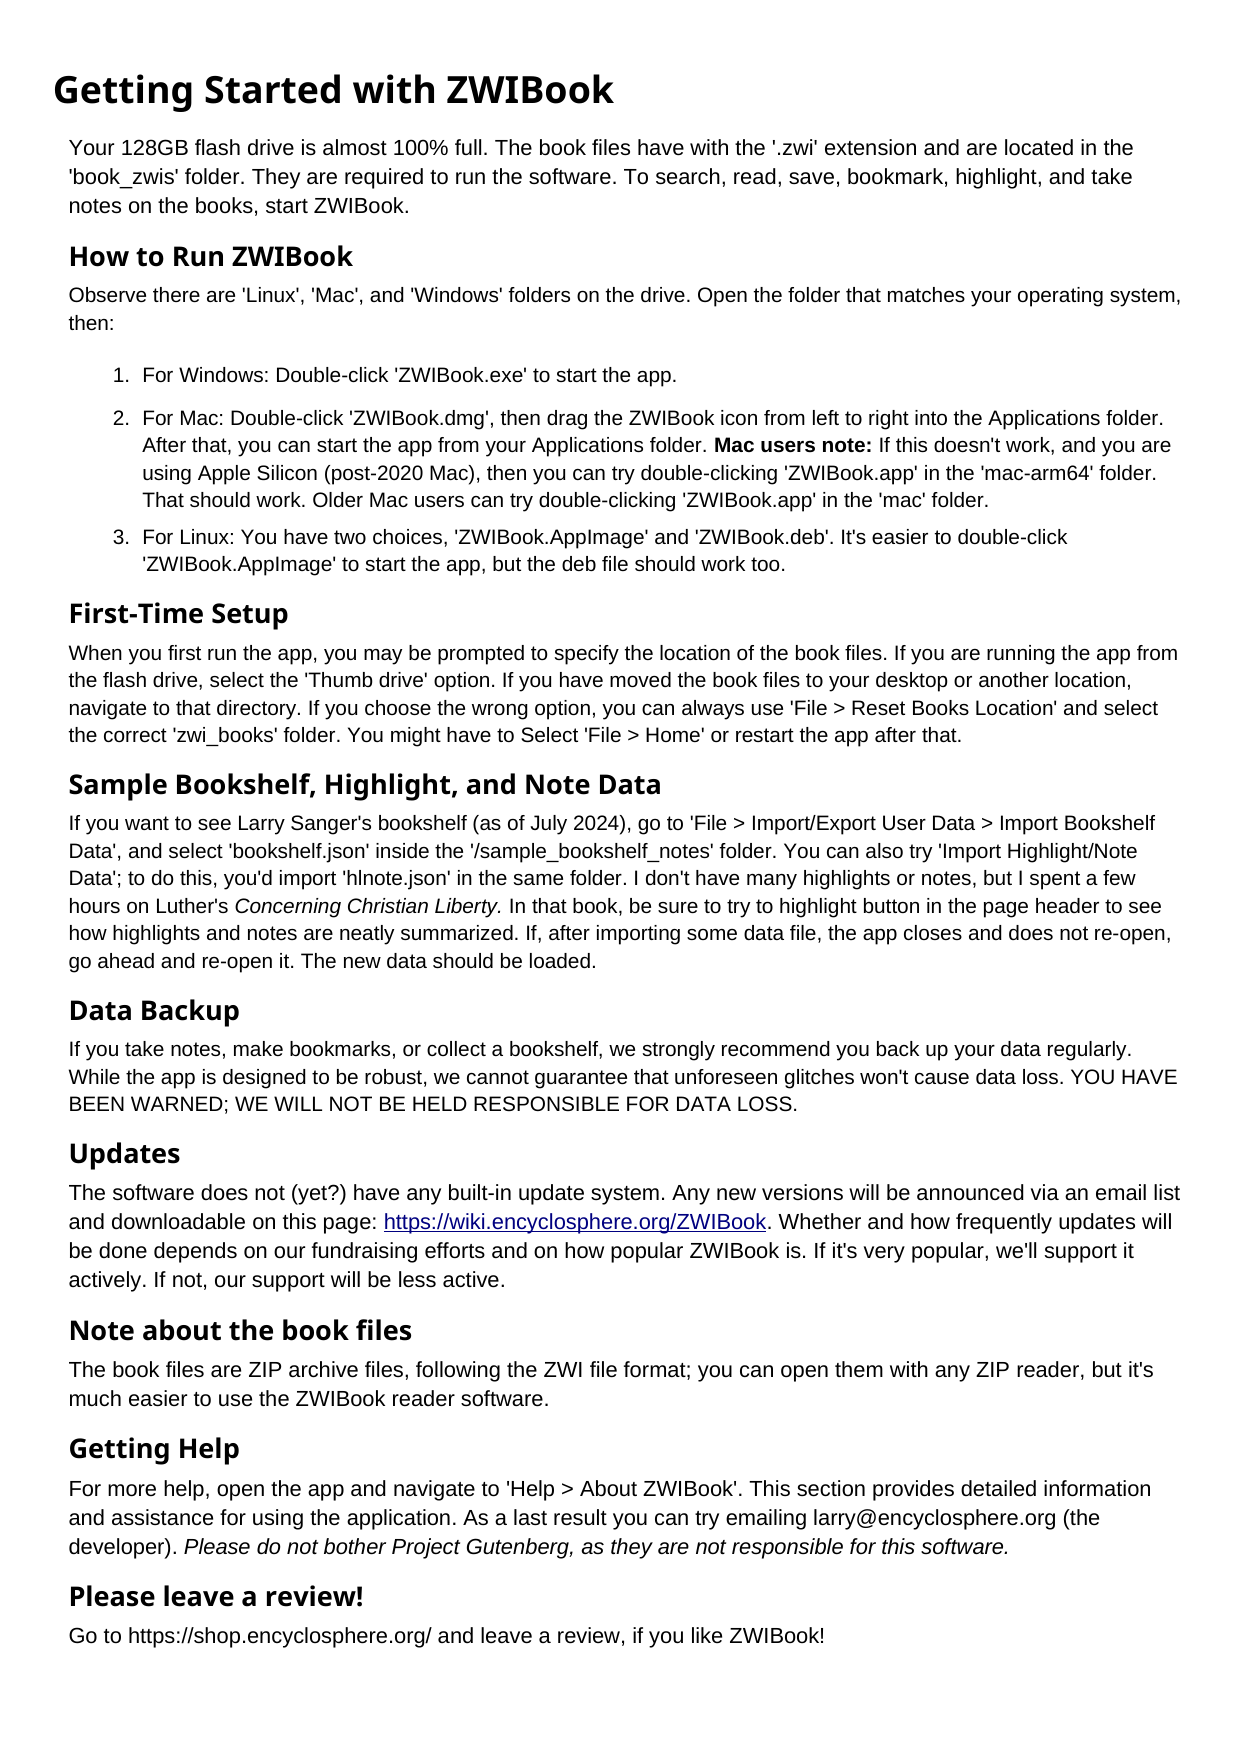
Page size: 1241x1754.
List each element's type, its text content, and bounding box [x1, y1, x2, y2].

subtitle Getting Help [68, 1430, 1189, 1467]
text Your 128GB flash drive is almost 100% full. The book files have with the '.zwi' extension and are located in the 'book_zwis' folder. They are required to run the software. To search, read, save, bookmark, highlight, and take notes on the books, start ZWIBook. [68, 135, 1189, 218]
subtitle Please leave a review! [68, 1578, 1189, 1614]
text For more help, open the app and navigate to 'Help > About ZWIBook'. This section provides detailed information and assistance for using the application. As a last result you can try emailing larry@encyclosphere.org (the developer). Please do not bother Project Gutenberg, as they are not responsible for this software. [68, 1476, 1189, 1559]
text If you want to see Larry Sanger's bookshelf (as of July 2024), go to 'File > Import/Export User Data > Import Bookshelf Data', and select 'bookshelf.json' inside the '/sample_bookshelf_notes' folder. You can also try 'Import Highlight/Note Data'; to do this, you'd import 'hlnote.json' in the same folder. I don't have many highlights or notes, but I spent a few hours on Luther's Concerning Christian Liberty. In that book, be sure to try to highlight button in the page header to see how highlights and notes are neatly summarized. If, after importing some data file, the app closes and does not re-open, go ahead and re-open it. The new data should be loaded. [68, 811, 1189, 973]
subtitle Updates [68, 1134, 1189, 1171]
subtitle Data Backup [68, 991, 1189, 1028]
subtitle First-Time Setup [68, 594, 1189, 631]
subtitle How to Run ZWIBook [353, 237, 1189, 274]
subtitle Getting Started with ZWIBook [614, 63, 1204, 114]
text The book files are ZIP archive files, following the ZWI file format; you can open them with any ZIP reader, but it's much easier to use the ZWIBook reader software. [68, 1357, 1189, 1411]
list For Linux: You have two choices, 'ZWIBook.AppImage' and 'ZWIBook.deb'. It's easier to double-click 'ZWIBook.AppImage' to start the app, but the deb file should work too. [113, 524, 1189, 576]
text The software does not (yet?) have any built-in update system. Any new versions will be announced via an email list and downloadable on this page: https://wiki.encyclosphere.org/ZWIBook. Whether and how frequently updates will be done depends on our fundraising efforts and on how popular ZWIBook is. If it's very popular, we'll support it actively. If not, our support will be less active. [68, 1180, 1189, 1292]
list For Mac: Double-click 'ZWIBook.dmg', then drag the ZWIBook icon from left to right into the Applications folder. After that, you can start the app from your Applications folder. Mac users note: If this doesn't work, and you are using Apple Silicon (post-2020 Mac), then you can try double-clicking 'ZWIBook.app' in the 'mac-arm64' folder. That should work. Older Mac users can try double-clicking 'ZWIBook.app' in the 'mac' folder. [113, 406, 1189, 512]
text When you first run the app, you may be prompted to specify the location of the book files. If you are running the app from the flash drive, select the 'Thumb drive' option. If you have moved the book files to your desktop or another location, navigate to that directory. If you choose the wrong option, you can always use 'File > Reset Books Location' and select the correct 'zwi_books' folder. You might have to Select 'File > Home' or restart the app after that. [68, 640, 1189, 747]
list For Windows: Double-click 'ZWIBook.exe' to start the app. [113, 362, 1189, 386]
text Observe there are 'Linux', 'Mac', and 'Windows' folders on the drive. Open the folder that matches your operating system, then: [68, 283, 1189, 334]
text Go to https://shop.encyclosphere.org/ and leave a review, if you like ZWIBook! [68, 1623, 1189, 1649]
text If you take notes, make bookmarks, or collect a bookshelf, we strongly recommend you back up your data regularly. While the app is designed to be robust, we cannot guarantee that unforeseen glitches won't cause data loss. YOU HAVE BEEN WARNED; WE WILL NOT BE HELD RESPONSIBLE FOR DATA LOSS. [68, 1037, 1189, 1116]
subtitle Sample Bookshelf, Highlight, and Note Data [68, 765, 1189, 802]
subtitle Note about the book files [68, 1311, 1189, 1348]
